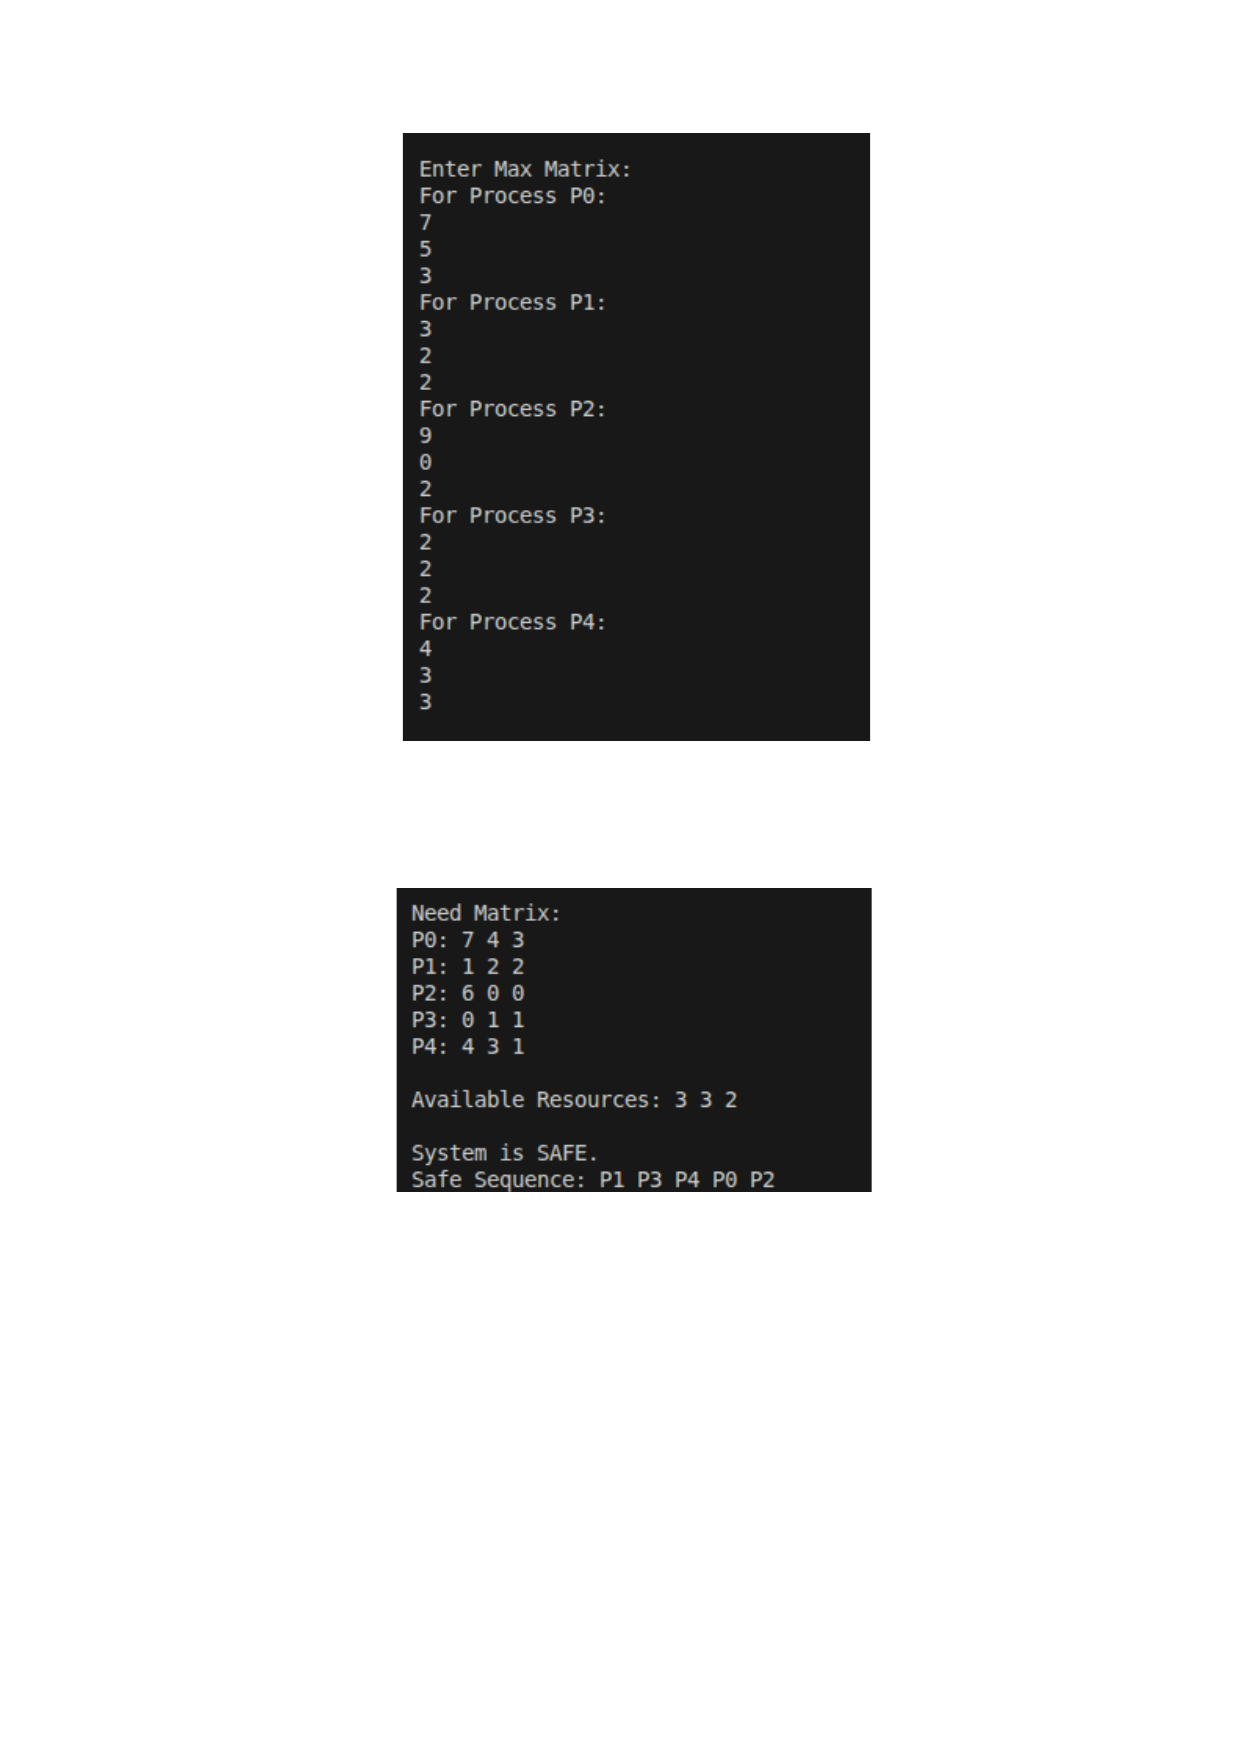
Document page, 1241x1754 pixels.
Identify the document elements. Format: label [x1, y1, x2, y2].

picture [396, 888, 872, 1192]
picture [402, 133, 871, 741]
